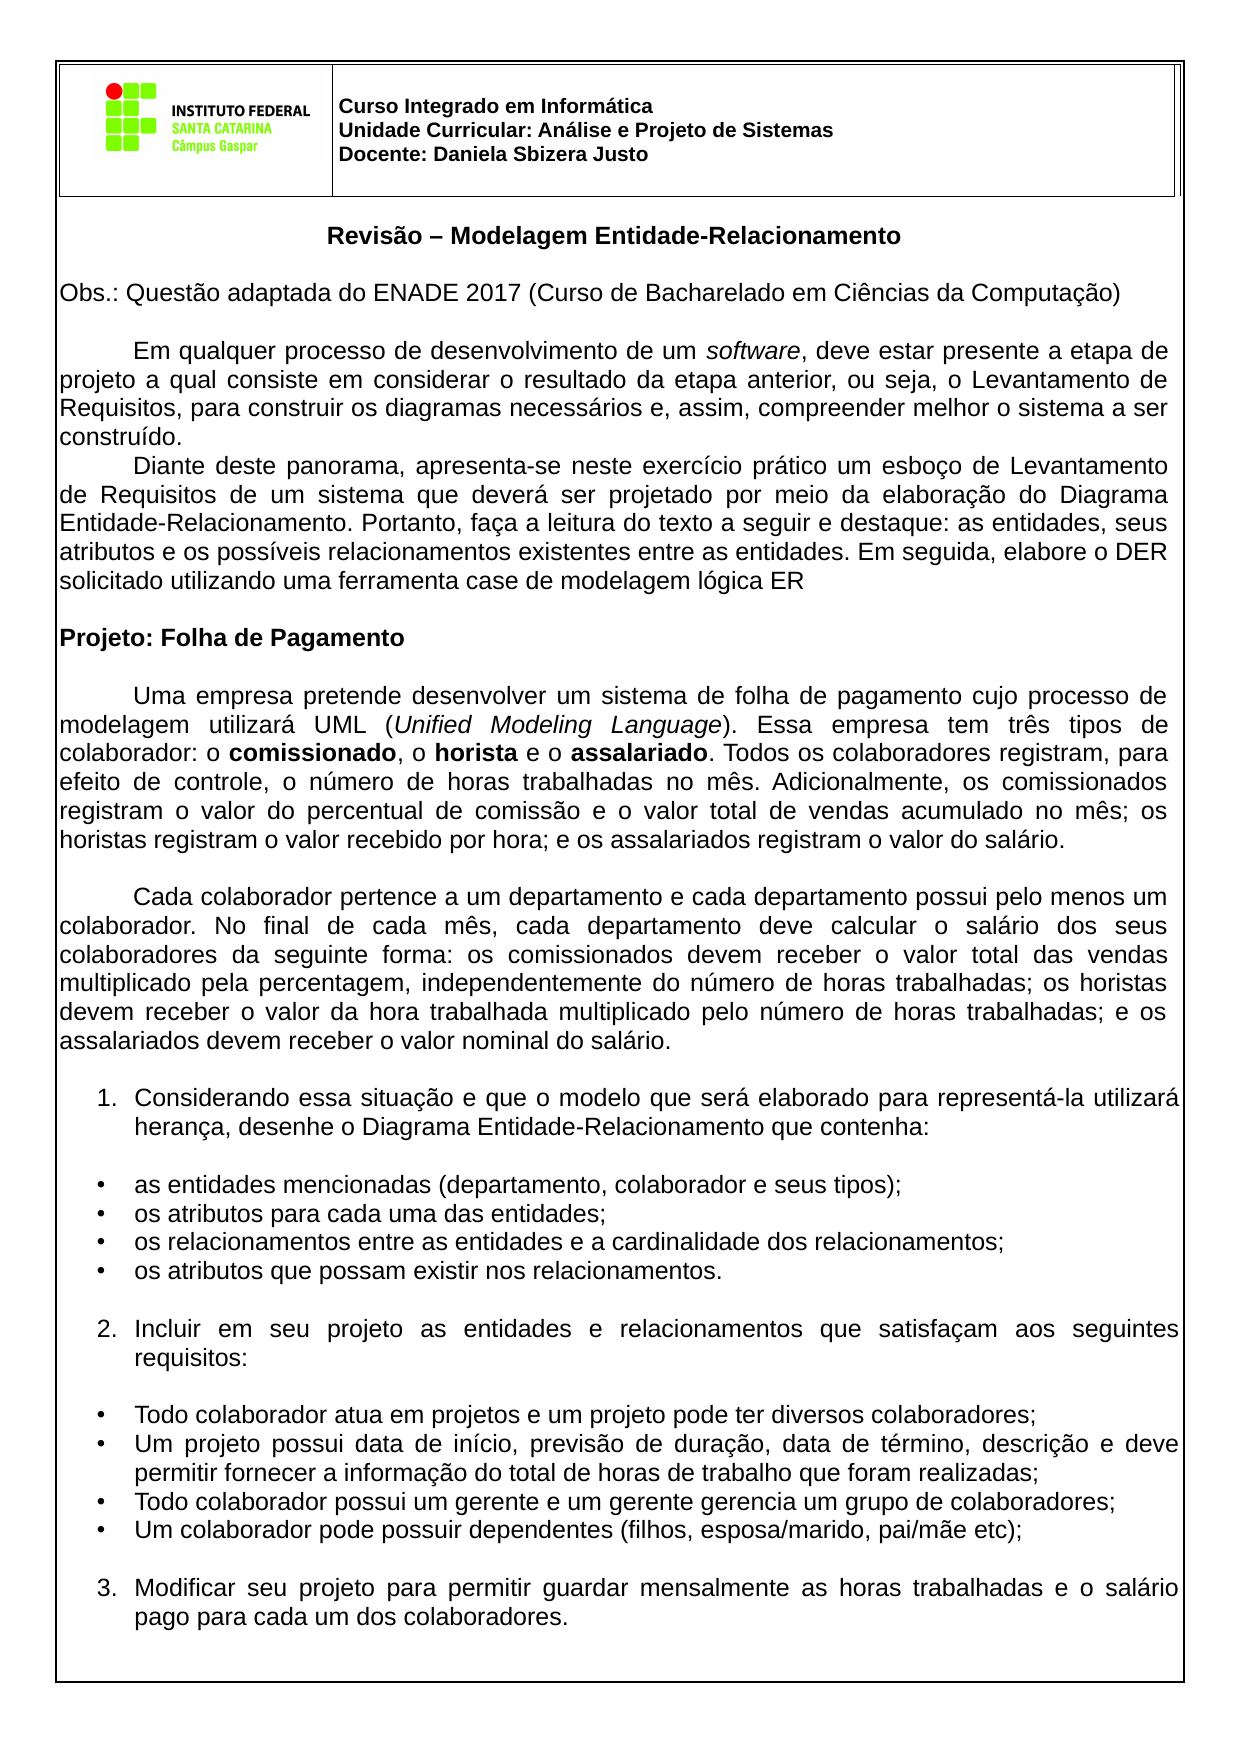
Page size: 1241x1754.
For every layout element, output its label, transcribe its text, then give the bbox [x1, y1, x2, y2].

list Considerando essa situação e que o modelo que será elaborado para representá-la utilizará herança, desenhe o Diagrama Entidade-Relacionamento que contenha: [97, 1083, 1181, 1141]
list Todo colaborador atua em projetos e um projeto pode ter diversos colaboradores; [97, 1400, 1181, 1429]
text Cada colaborador pertence a um departamento e cada departamento possui pelo menos um colaborador. No final de cada mês, cada departamento deve calcular o salário dos seus colaboradores da seguinte forma: os comissionados devem receber o valor total das vendas multiplicado pela percentagem, independentemente do número de horas trabalhadas; os horistas devem receber o valor da hora trabalhada multiplicado pelo número de horas trabalhadas; e os assalariados devem receber o valor nominal do salário. [59, 882, 1169, 1055]
list Um colaborador pode possuir dependentes (filhos, esposa/marido, pai/mãe etc); [97, 1515, 1181, 1544]
list Todo colaborador possui um gerente e um gerente gerencia um grupo de colaboradores; [97, 1487, 1181, 1515]
list os relacionamentos entre as entidades e a cardinalidade dos relacionamentos; [97, 1227, 1181, 1256]
text Projeto: Folha de Pagamento [59, 623, 1169, 652]
list Um projeto possui data de início, previsão de duração, data de término, descrição e deve permitir fornecer a informação do total de horas de trabalho que foram realizadas; [97, 1429, 1181, 1487]
text Revisão – Modelagem Entidade-Relacionamento [59, 221, 1169, 250]
list Modificar seu projeto para permitir guardar mensalmente as horas trabalhadas e o salário pago para cada um dos colaboradores. [97, 1573, 1181, 1631]
table_header [60, 65, 332, 196]
list Incluir em seu projeto as entidades e relacionamentos que satisfaçam aos seguintes requisitos: [97, 1314, 1181, 1371]
text Uma empresa pretende desenvolver um sistema de folha de pagamento cujo processo de modelagem utilizará UML (Unified Modeling Language). Essa empresa tem três tipos de colaborador: o comissionado, o horista e o assalariado. Todos os colaboradores registram, para efeito de controle, o número de horas trabalhadas no mês. Adicionalmente, os comissionados registram o valor do percentual de comissão e o valor total de vendas acumulado no mês; os horistas registram o valor recebido por hora; e os assalariados registram o valor do salário. [59, 681, 1169, 853]
list os atributos para cada uma das entidades; [97, 1198, 1181, 1227]
picture [91, 67, 326, 167]
text Em qualquer processo de desenvolvimento de um software, deve estar presente a etapa de projeto a qual consiste em considerar o resultado da etapa anterior, ou seja, o Levantamento de Requisitos, para construir os diagramas necessários e, assim, compreender melhor o sistema a ser construído. [59, 336, 1169, 451]
text Obs.: Questão adaptada do ENADE 2017 (Curso de Bacharelado em Ciências da Computação) [59, 278, 1169, 307]
table_header [1175, 65, 1180, 196]
list as entidades mencionadas (departamento, colaborador e seus tipos); [97, 1170, 1181, 1198]
list os atributos que possam existir nos relacionamentos. [97, 1256, 1181, 1285]
table_header Curso Integrado em Informática Unidade Curricular: Análise e Projeto de Sistemas Docente: Daniela Sbizera Justo [333, 65, 1174, 196]
text Diante deste panorama, apresenta-se neste exercício prático um esboço de Levantamento de Requisitos de um sistema que deverá ser projetado por meio da elaboração do Diagrama Entidade-Relacionamento. Portanto, faça a leitura do texto a seguir e destaque: as entidades, seus atributos e os possíveis relacionamentos existentes entre as entidades. Em seguida, elabore o DER solicitado utilizando uma ferramenta case de modelagem lógica ER [59, 451, 1169, 595]
